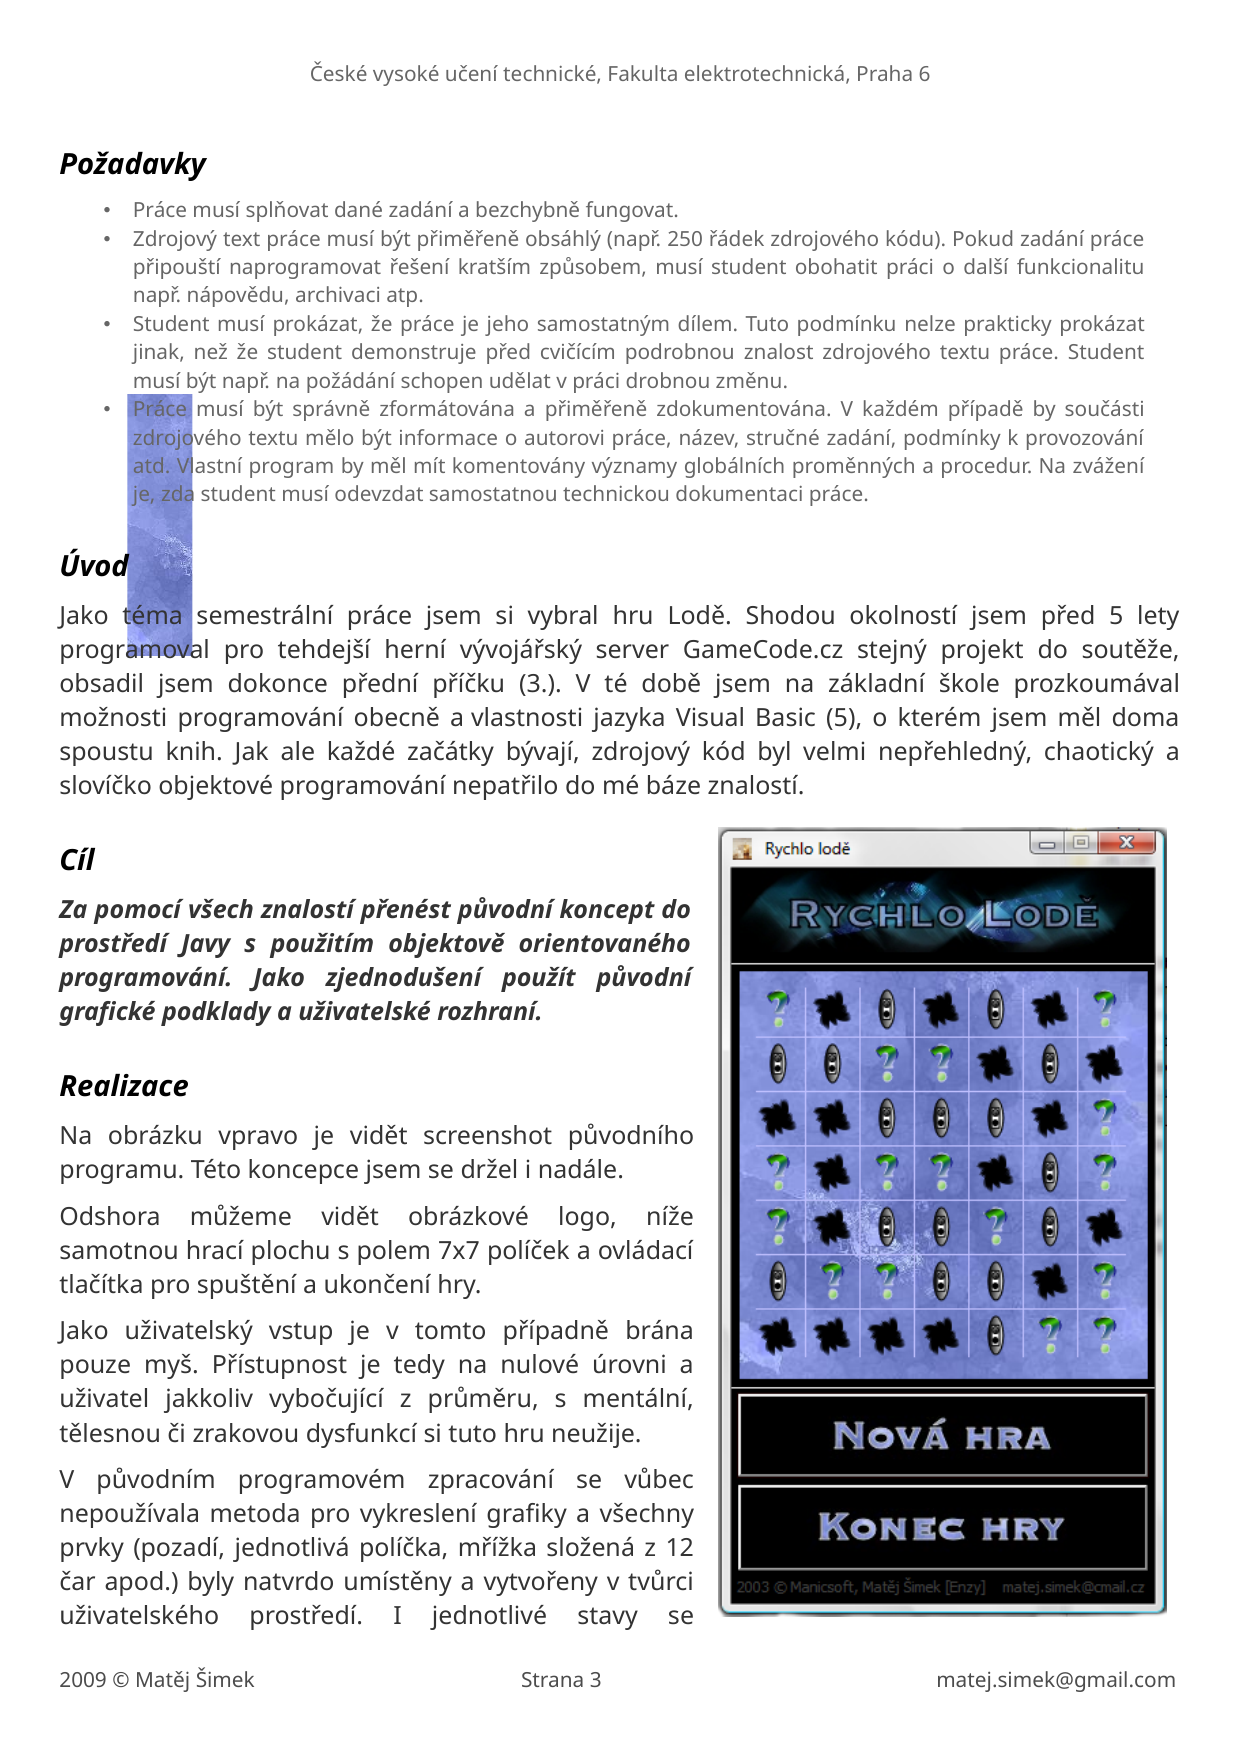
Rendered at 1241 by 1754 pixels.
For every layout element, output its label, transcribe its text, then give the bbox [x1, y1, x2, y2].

picture [142, 646, 149, 656]
subtitle Realizace [59, 1066, 718, 1105]
picture [127, 394, 193, 656]
subtitle Požadavky [59, 143, 1181, 183]
text Jako téma semestrální práce jsem si vybral hru Lodě. Shodou okolností jsem před 5 lety programoval pro tehdejší herní vývojářský server GameCode.cz stejný projekt do soutěže, obsadil jsem dokonce přední příčku (3.). V té době jsem na základní škole prozkoumával možnosti programování obecně a vlastnosti jazyka Visual Basic (5), o kterém jsem měl doma spoustu knih. Jak ale každé začátky bývají, zdrojový kód byl velmi nepřehledný, chaotický a slovíčko objektové programování nepatřilo do mé báze znalostí. [59, 598, 1181, 802]
list Student musí prokázat, že práce je jeho samostatným dílem. Tuto podmínku nelze prakticky prokázat jinak, než že student demonstruje před cvičícím podrobnou znalost zdrojového textu práce. Student musí být např. na požádání schopen udělat v práci drobnou změnu. [103, 309, 1146, 394]
picture [151, 646, 157, 656]
subtitle Úvod [59, 546, 127, 585]
subtitle [193, 546, 1181, 585]
list Práce musí být správně zformátována a přiměřeně zdokumentována. V každém případě by součásti zdrojového textu mělo být informace o autorovi práce, název, stručné zadání, podmínky k provozování atd. Vlastní program by měl mít komentovány významy globálních proměnných a procedur. Na zvážení je, zda student musí odevzdat samostatnou technickou dokumentaci práce. [193, 394, 1146, 508]
list Práce musí splňovat dané zadání a bezchybně fungovat. [103, 195, 1146, 224]
subtitle Cíl [59, 839, 718, 879]
picture [166, 646, 173, 656]
text Odshora můžeme vidět obrázkové logo, níže samotnou hrací plochu s polem 7x7 políček a ovládací tlačítka pro spuštění a ukončení hry. [59, 1198, 718, 1301]
text Na obrázku vpravo je vidět screenshot původního programu. Této koncepce jsem se držel i nadále. [59, 1118, 718, 1186]
subtitle [1167, 1066, 1181, 1105]
text Za pomocí všech znalostí přenést původní koncept do prostředí Javy s použitím objektově orientovaného programování. Jako zjednodušení použít původní grafické podklady a uživatelské rozhraní. [59, 892, 718, 1028]
picture [718, 827, 1167, 1617]
subtitle [1167, 839, 1181, 879]
text Jako uživatelský vstup je v tomto případně brána pouze myš. Přístupnost je tedy na nulové úrovni a uživatel jakkoliv vybočující z průměru, s mentální, tělesnou či zrakovou dysfunkcí si tuto hru neužije. [59, 1313, 718, 1449]
list Zdrojový text práce musí být přiměřeně obsáhlý (např. 250 řádek zdrojového kódu). Pokud zadání práce připouští naprogramovat řešení kratším způsobem, musí student obohatit práci o další funkcionalitu např. nápovědu, archivaci atp. [103, 224, 1146, 309]
text V původním programovém zpracování se vůbec nepoužívala metoda pro vykreslení grafiky a všechny prvky (pozadí, jednotlivá políčka, mřížka složená z 12 čar apod.) byly natvrdo umístěny a vytvořeny v tvůrci uživatelského prostředí. I jednotlivé stavy se [59, 1462, 1181, 1632]
